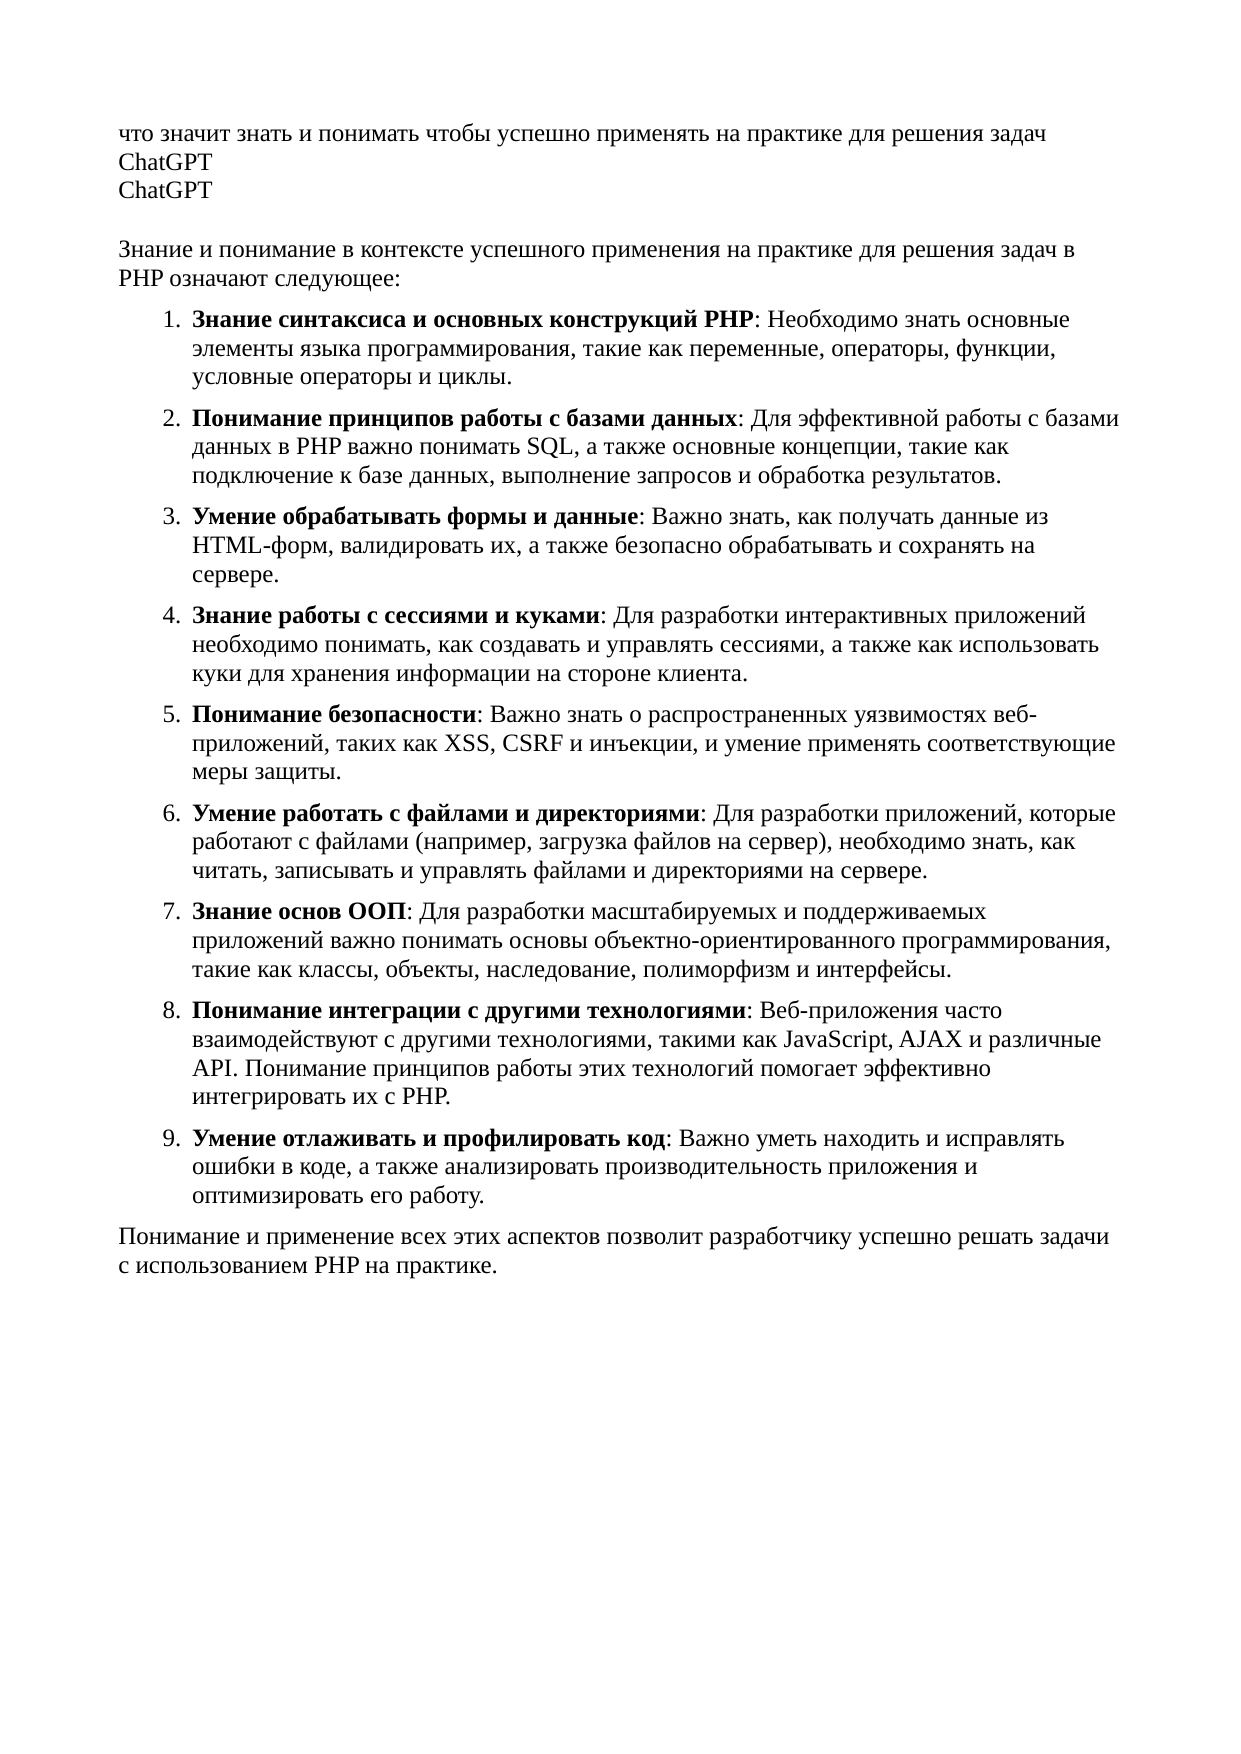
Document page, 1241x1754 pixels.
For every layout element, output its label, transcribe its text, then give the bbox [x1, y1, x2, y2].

list Умение обрабатывать формы и данные: Важно знать, как получать данные из HTML-форм, валидировать их, а также безопасно обрабатывать и сохранять на сервере. [162, 501, 1122, 588]
list Умение отлаживать и профилировать код: Важно уметь находить и исправлять ошибки в коде, а также анализировать производительность приложения и оптимизировать его работу. [162, 1123, 1122, 1209]
text что значит знать и понимать чтобы успешно применять на практике для решения задач [118, 118, 1122, 147]
list Понимание интеграции с другими технологиями: Веб-приложения часто взаимодействуют с другими технологиями, такими как JavaScript, AJAX и различные API. Понимание принципов работы этих технологий помогает эффективно интегрировать их с PHP. [162, 995, 1122, 1110]
text ChatGPT [118, 147, 1122, 176]
list Знание синтаксиса и основных конструкций PHP: Необходимо знать основные элементы языка программирования, такие как переменные, операторы, функции, условные операторы и циклы. [162, 304, 1122, 390]
list Знание основ ООП: Для разработки масштабируемых и поддерживаемых приложений важно понимать основы объектно-ориентированного программирования, такие как классы, объекты, наследование, полиморфизм и интерфейсы. [162, 896, 1122, 983]
text Понимание и применение всех этих аспектов позволит разработчику успешно решать задачи с использованием PHP на практике. [118, 1221, 1122, 1279]
text ChatGPT [118, 176, 1122, 204]
list Понимание безопасности: Важно знать о распространенных уязвимостях веб-приложений, таких как XSS, CSRF и инъекции, и умение применять соответствующие меры защиты. [162, 699, 1122, 785]
list Умение работать с файлами и директориями: Для разработки приложений, которые работают с файлами (например, загрузка файлов на сервер), необходимо знать, как читать, записывать и управлять файлами и директориями на сервере. [162, 798, 1122, 884]
list Знание работы с сессиями и куками: Для разработки интерактивных приложений необходимо понимать, как создавать и управлять сессиями, а также как использовать куки для хранения информации на стороне клиента. [162, 600, 1122, 686]
text Знание и понимание в контексте успешного применения на практике для решения задач в PHP означают следующее: [118, 234, 1122, 291]
list Понимание принципов работы с базами данных: Для эффективной работы с базами данных в PHP важно понимать SQL, а также основные концепции, такие как подключение к базе данных, выполнение запросов и обработка результатов. [162, 403, 1122, 489]
